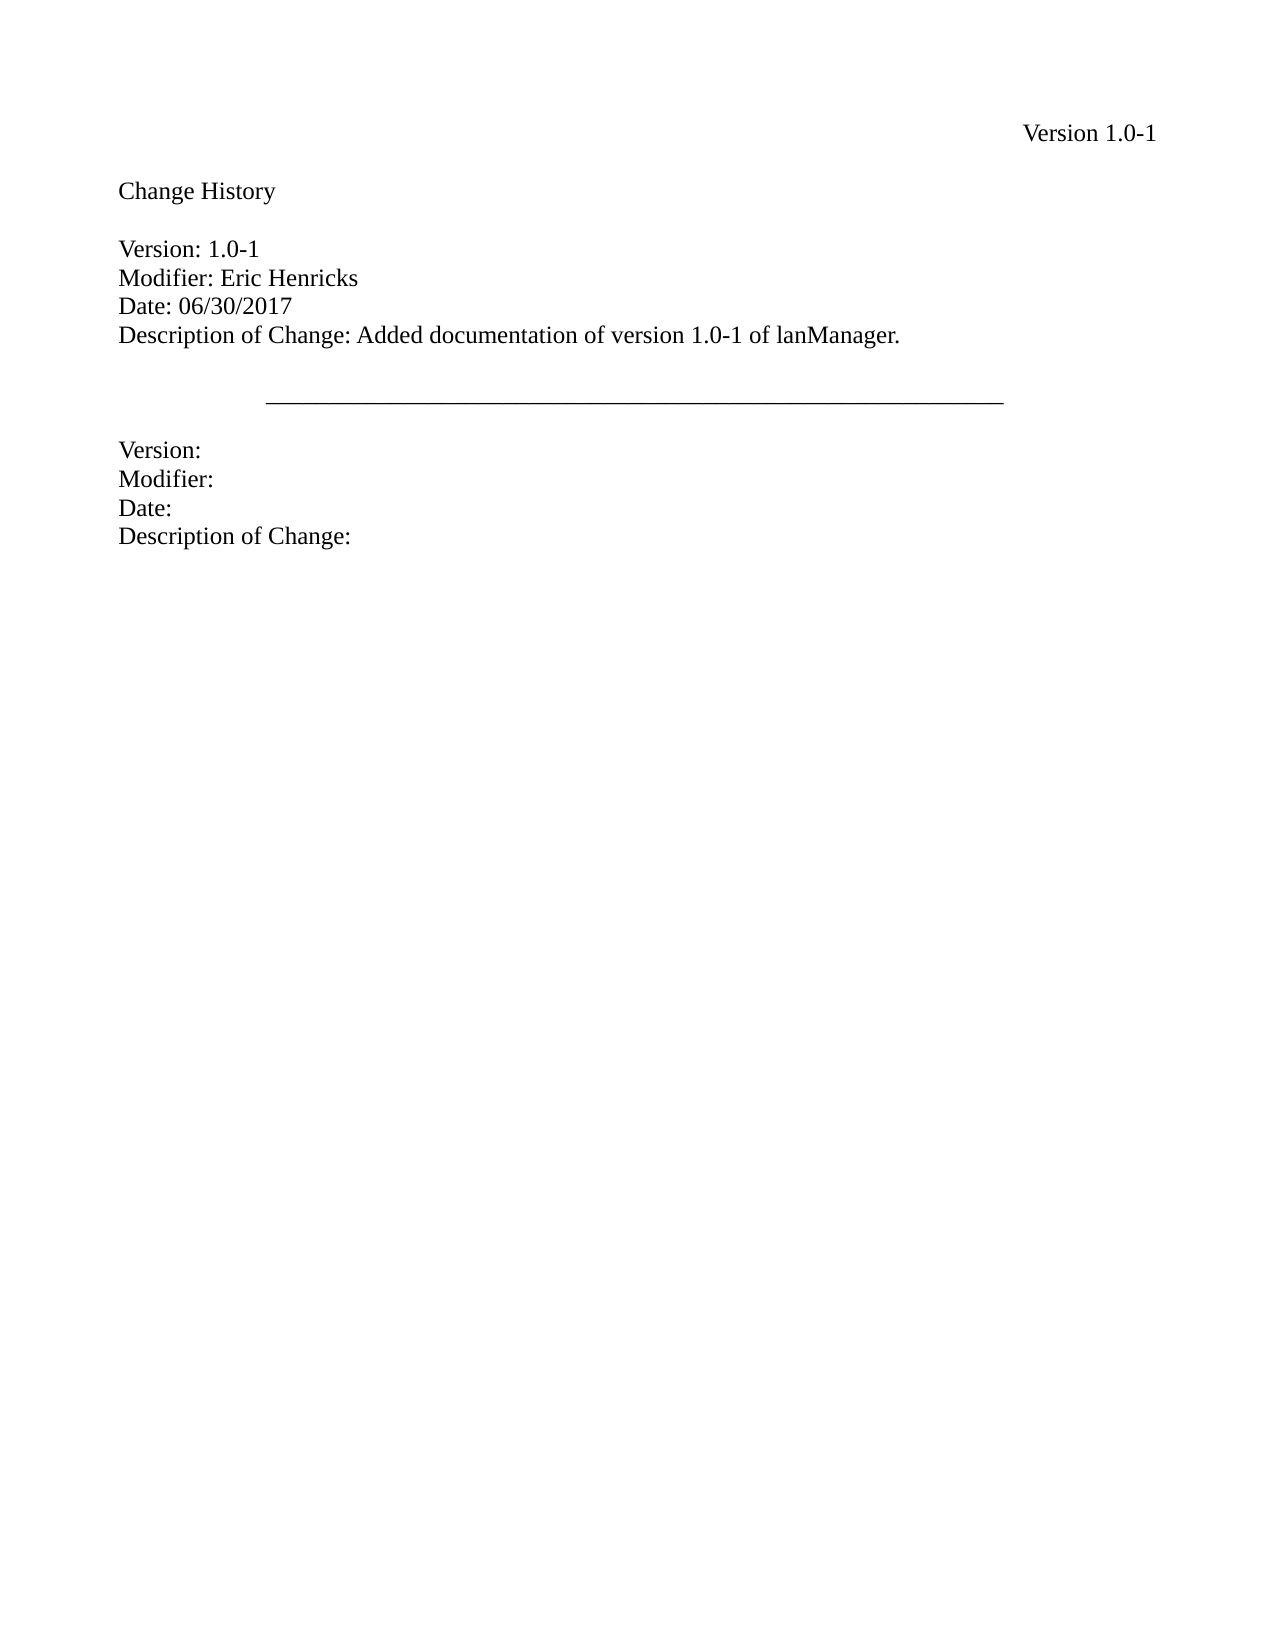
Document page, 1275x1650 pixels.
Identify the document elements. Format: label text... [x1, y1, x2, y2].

text Description of Change: Added documentation of version 1.0-1 of lanManager. [118, 320, 1157, 349]
text Description of Change: [118, 521, 1157, 550]
text Modifier: [118, 464, 1157, 493]
text Modifier: Eric Henricks [118, 263, 1157, 291]
text ___________________________________________________________ [118, 378, 1157, 406]
text Version: 1.0-1 [118, 234, 1157, 263]
text Version: [118, 435, 1157, 464]
text Change History [118, 176, 1157, 205]
text Date: [118, 493, 1157, 521]
text Date: 06/30/2017 [118, 291, 1157, 320]
